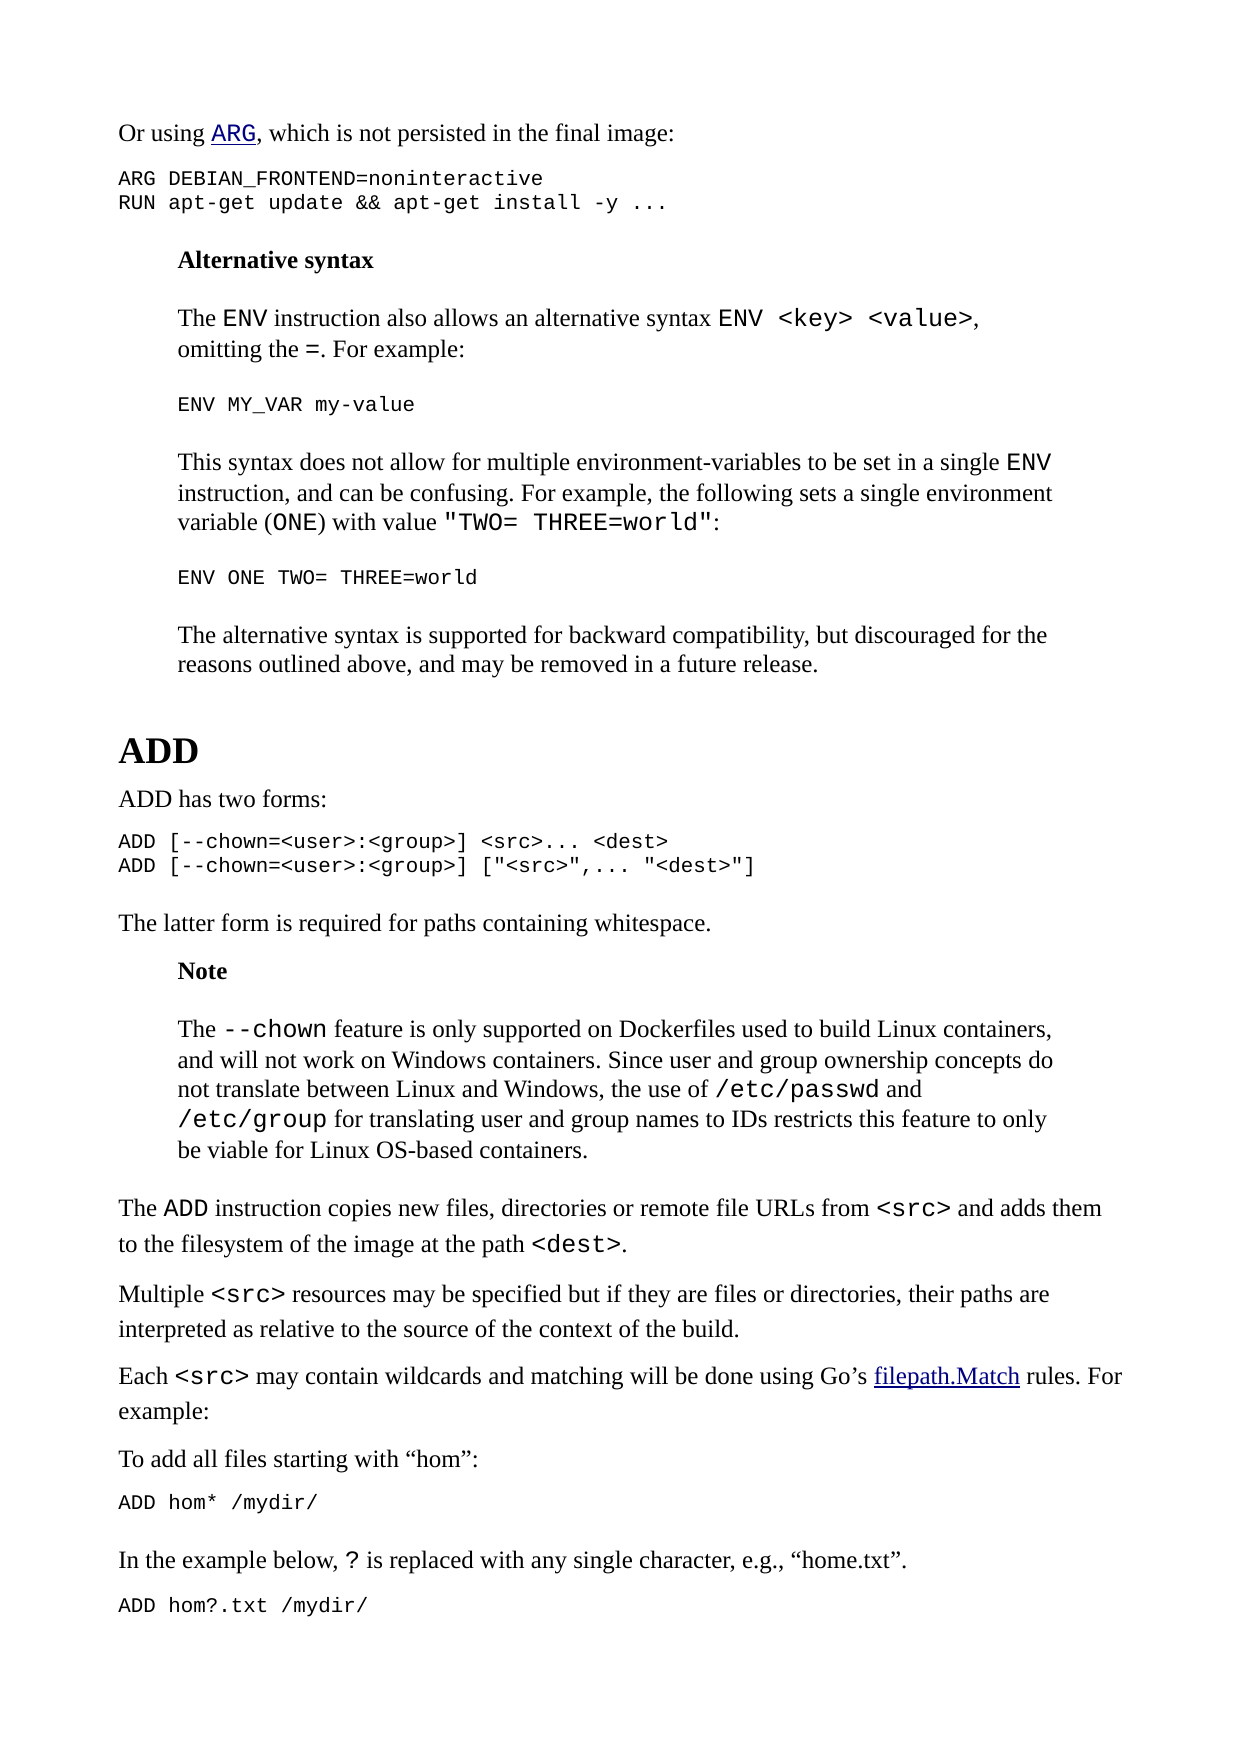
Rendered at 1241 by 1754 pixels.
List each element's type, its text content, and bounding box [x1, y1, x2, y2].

text This syntax does not allow for multiple environment-variables to be set in a single ENV instruction, and can be confusing. For example, the following sets a single environment variable (ONE) with value "TWO= THREE=world": [177, 447, 1063, 538]
text In the example below, ? is replaced with any single character, e.g., “home.txt”. [118, 1545, 1122, 1576]
subtitle ADD [118, 728, 1122, 771]
text Note [177, 956, 1063, 984]
text The latter form is required for paths containing whitespace. [118, 908, 1122, 937]
text The alternative syntax is supported for backward compatibility, but discouraged for the reasons outlined above, and may be removed in a future release. [177, 620, 1063, 678]
text RUN apt-get update && apt-get install -y ... [118, 192, 1122, 215]
text ARG DEBIAN_FRONTEND=noninteractive [118, 168, 1122, 192]
text Or using ARG, which is not persisted in the final image: [118, 118, 1122, 149]
text The ENV instruction also allows an alternative syntax ENV <key> <value>, omitting the =. For example: [177, 303, 1063, 365]
text The ADD instruction copies new files, directories or remote file URLs from <src> and adds them to the filesystem of the image at the path <dest>. [118, 1193, 1122, 1259]
text Multiple <src> resources may be specified but if they are files or directories, their paths are interpreted as relative to the source of the context of the build. [118, 1279, 1122, 1342]
text To add all files starting with “hom”: [118, 1444, 1122, 1473]
text ENV MY_VAR my-value [177, 394, 1063, 418]
text ADD hom* /mydir/ [118, 1492, 1122, 1515]
text ADD [--chown=<user>:<group>] <src>... <dest> [118, 831, 1122, 855]
text Each <src> may contain wildcards and matching will be done using Go’s filepath.Match rules. For example: [118, 1361, 1122, 1425]
text ADD has two forms: [118, 784, 1122, 813]
text ADD [--chown=<user>:<group>] ["<src>",... "<dest>"] [118, 855, 1122, 879]
text The --chown feature is only supported on Dockerfiles used to build Linux containers, and will not work on Windows containers. Since user and group ownership concepts do not translate between Linux and Windows, the use of /etc/passwd and /etc/group for translating user and group names to IDs restricts this feature to only be viable for Linux OS-based containers. [177, 1014, 1063, 1164]
text Alternative syntax [177, 245, 1063, 274]
text ENV ONE TWO= THREE=world [177, 567, 1063, 591]
text ADD hom?.txt /mydir/ [118, 1595, 1122, 1618]
